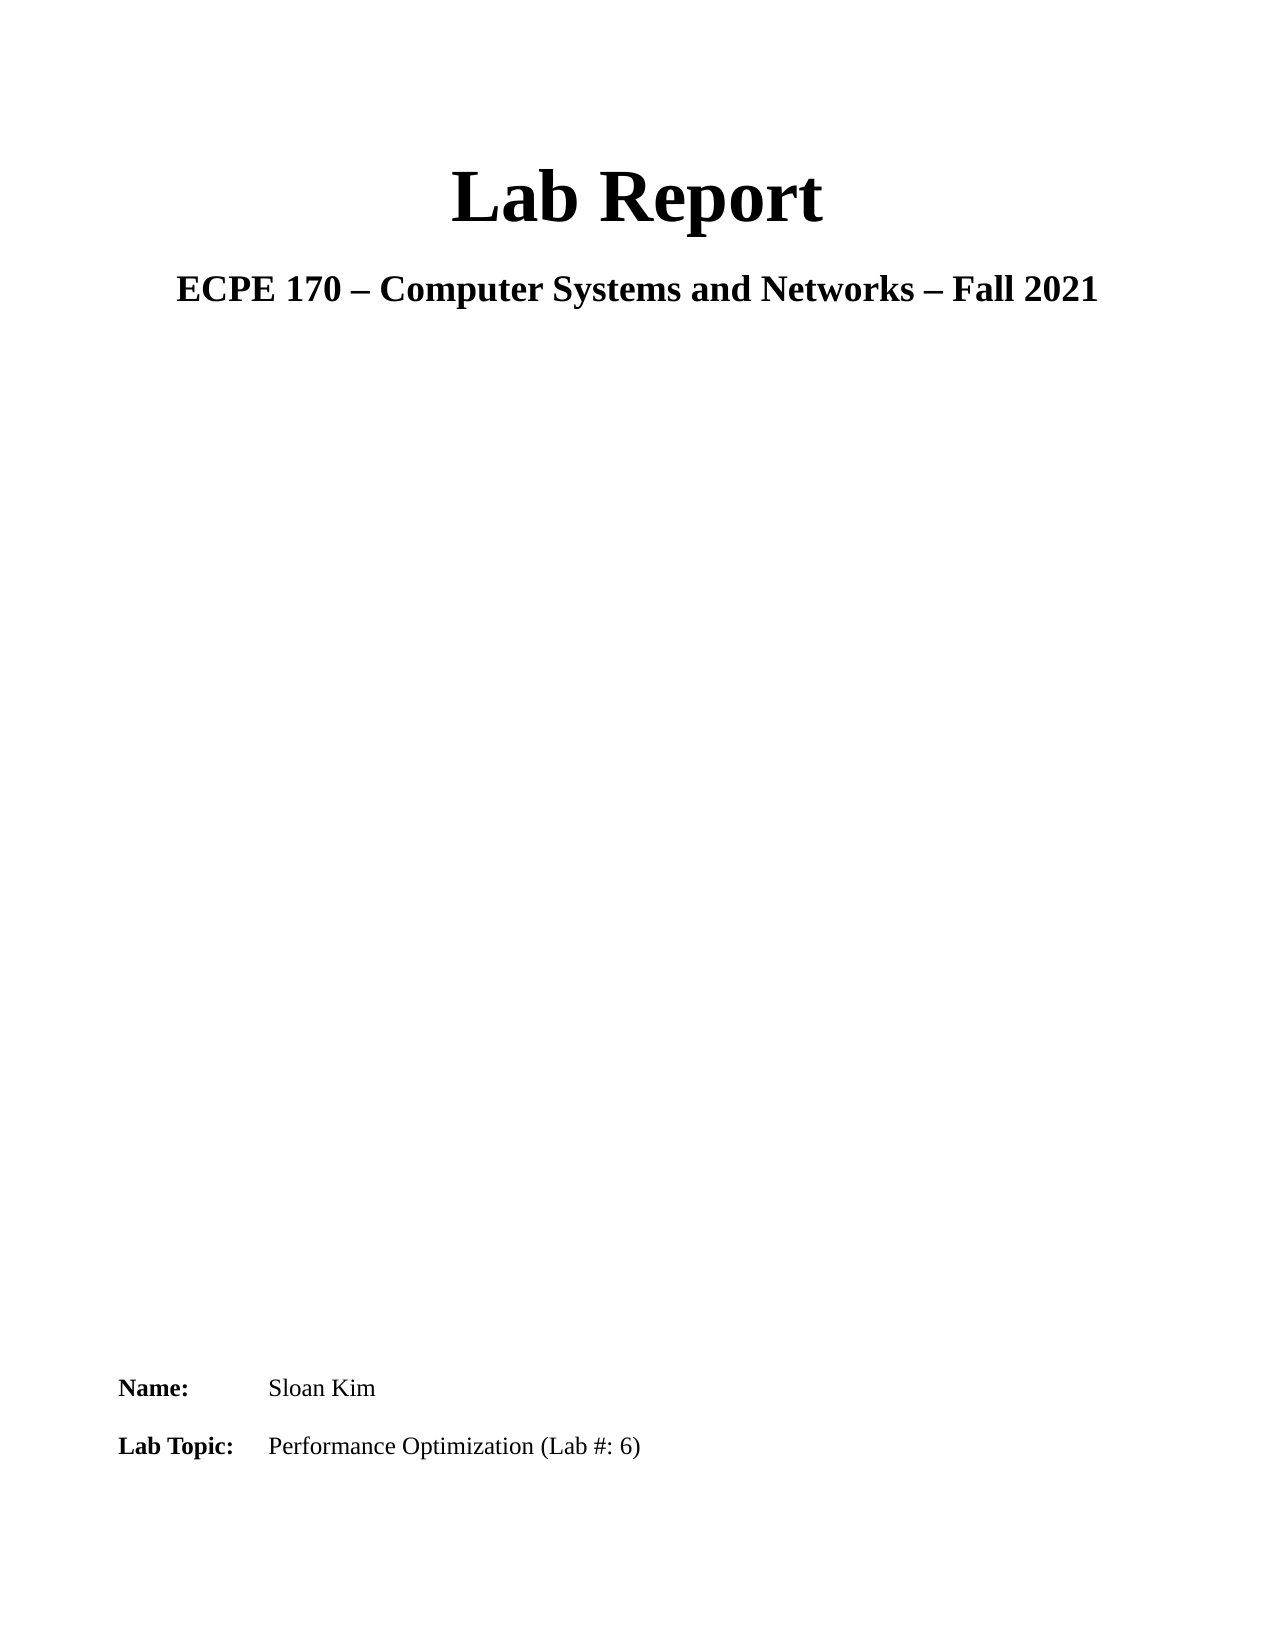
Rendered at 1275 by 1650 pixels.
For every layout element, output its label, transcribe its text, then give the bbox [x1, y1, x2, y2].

text ECPE 170 – Computer Systems and Networks – Fall 2021 [118, 267, 1157, 310]
text Lab Topic: Performance Optimization (Lab #: 6) [118, 1431, 1157, 1460]
text Lab Report [118, 152, 1157, 238]
text Name: Sloan Kim [118, 1373, 1157, 1402]
